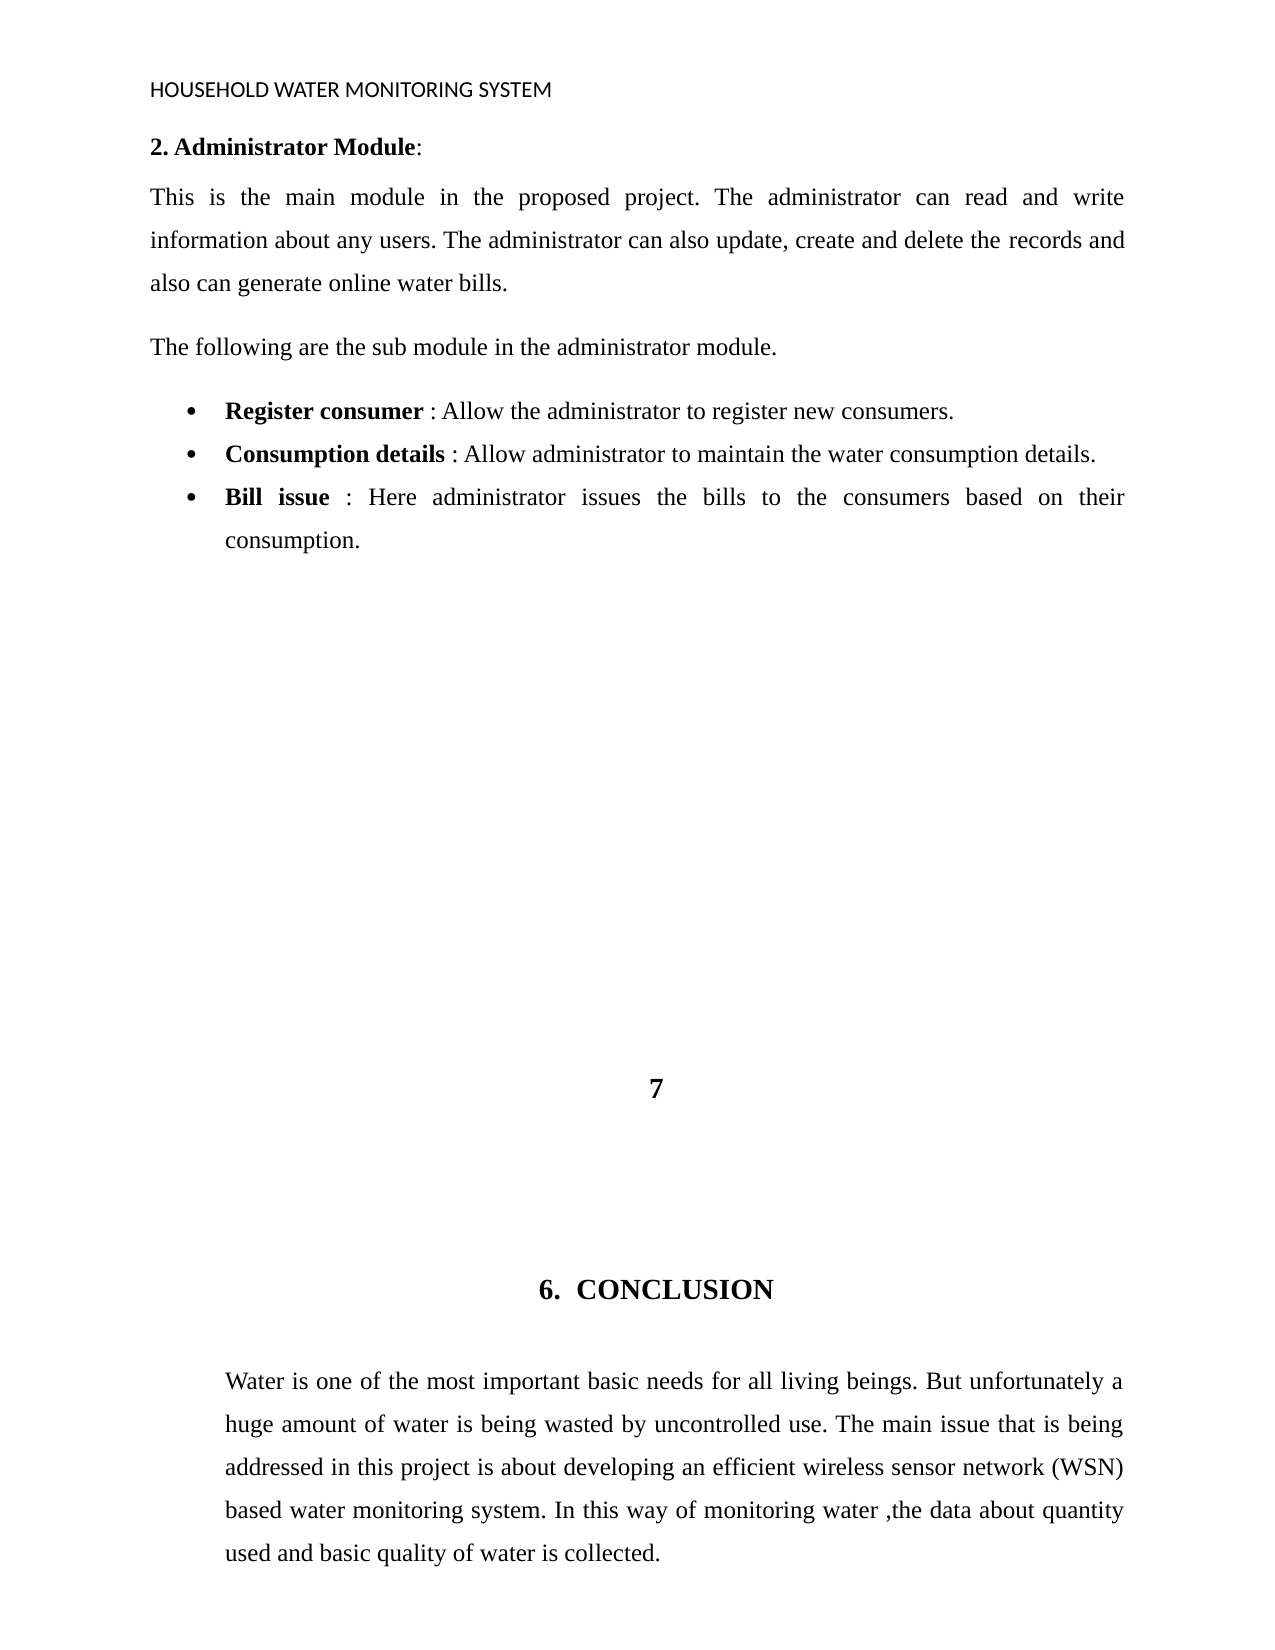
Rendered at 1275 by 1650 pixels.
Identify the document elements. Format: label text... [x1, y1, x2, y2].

text 7 [187, 1071, 1125, 1105]
list Register consumer : Allow the administrator to register new consumers. [187, 396, 1125, 425]
text The following are the sub module in the administrator module. [150, 332, 1125, 361]
list CONCLUSION [187, 1272, 1125, 1306]
list Bill issue : Here administrator issues the bills to the consumers based on their consumption. [187, 482, 1125, 554]
list Water is one of the most important basic needs for all living beings. But unfortunately a huge amount of water is being wasted by uncontrolled use. The main issue that is being addressed in this project is about developing an efficient wireless sensor network (WSN) based water monitoring system. In this way of monitoring water ,the data about quantity used and basic quality of water is collected. [225, 1366, 1125, 1567]
list Consumption details : Allow administrator to maintain the water consumption details. [187, 439, 1125, 468]
text 2. Administrator Module: [150, 132, 1125, 161]
text This is the main module in the proposed project. The administrator can read and write information about any users. The administrator can also update, create and delete the records and also can generate online water bills. [150, 182, 1125, 297]
